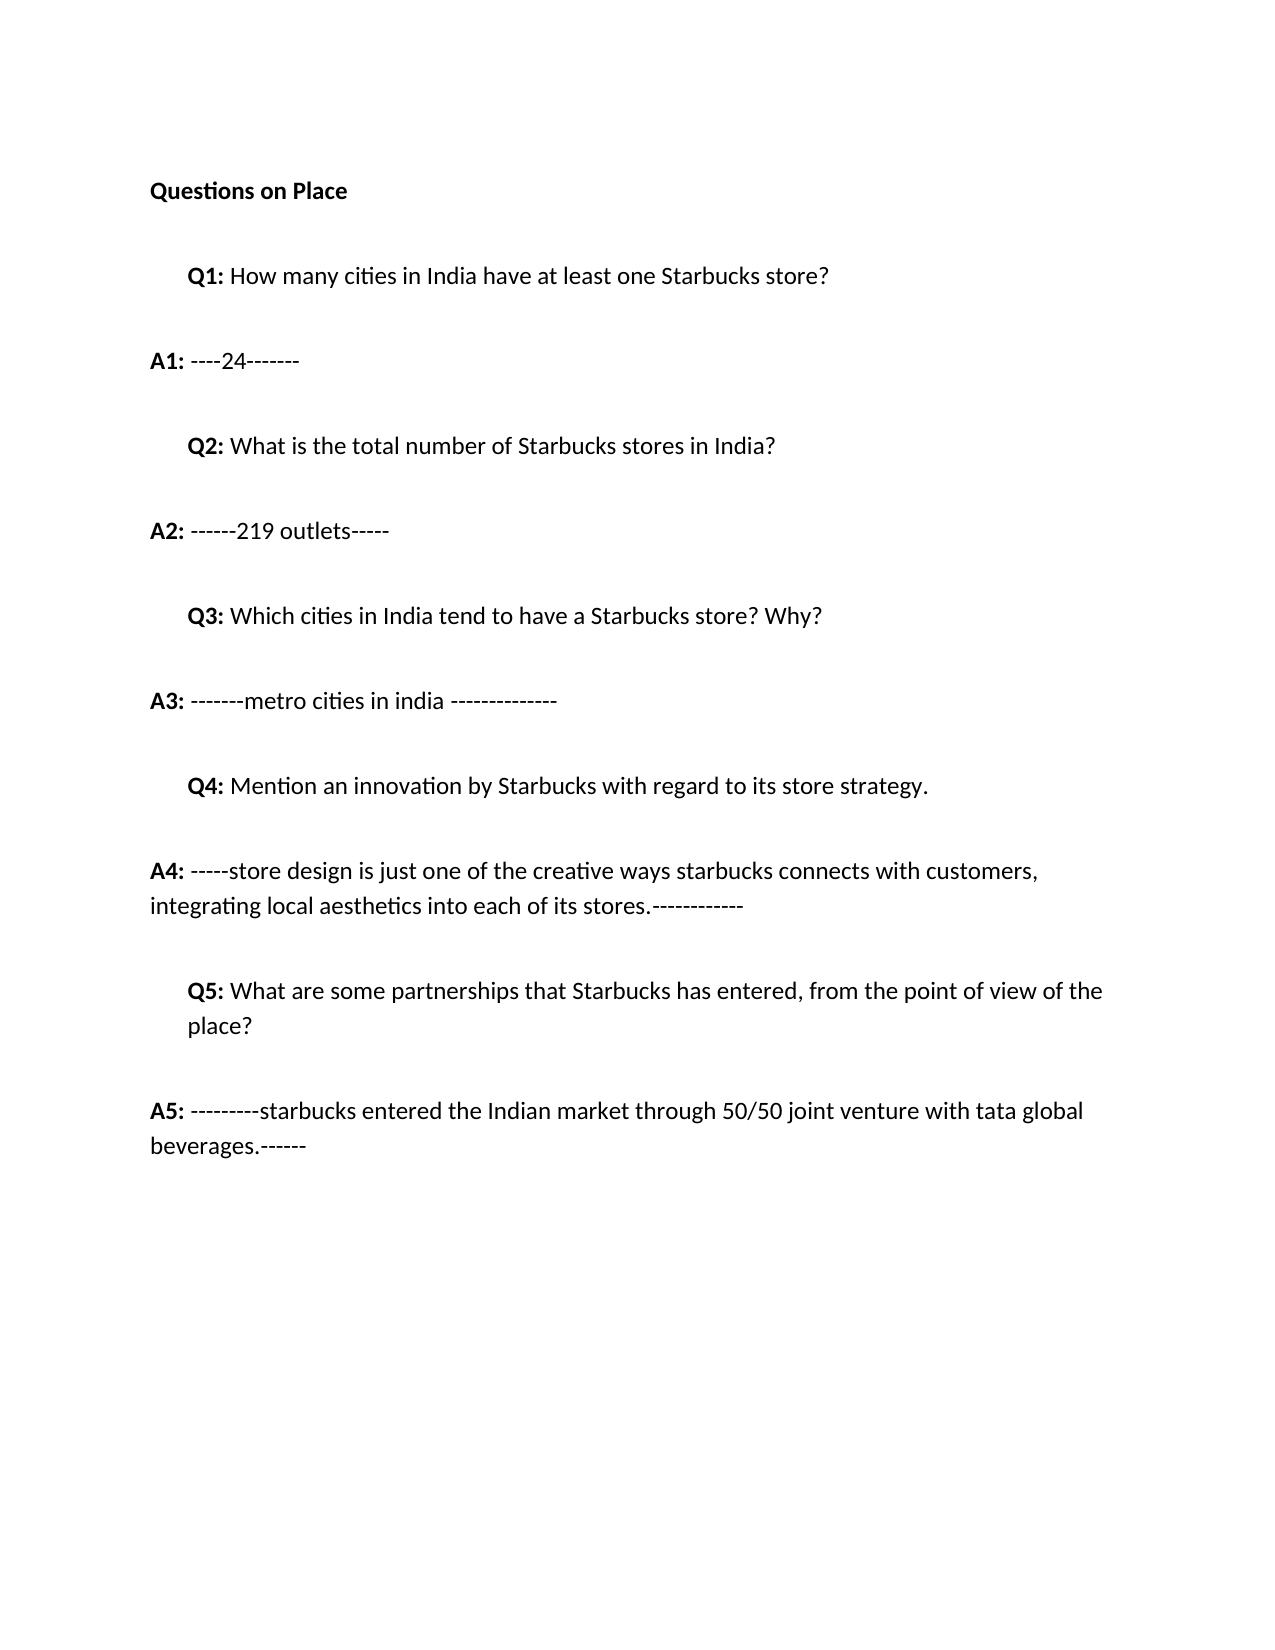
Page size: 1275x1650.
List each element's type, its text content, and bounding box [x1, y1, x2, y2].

text A3: -------metro cities in india -------------- [150, 685, 1125, 716]
text Questions on Place [150, 175, 1125, 206]
text A1: ----24------- [150, 345, 1125, 376]
text A4: -----store design is just one of the creative ways starbucks connects with customers, integrating local aesthetics into each of its stores.------------ [150, 855, 1125, 921]
text A5: ---------starbucks entered the Indian market through 50/50 joint venture with tata global beverages.------ [150, 1095, 1125, 1161]
text Q2: What is the total number of Starbucks stores in India? [187, 430, 1125, 461]
text A2: ------219 outlets----- [150, 515, 1125, 546]
text Q4: Mention an innovation by Starbucks with regard to its store strategy. [187, 770, 1125, 801]
text Q3: Which cities in India tend to have a Starbucks store? Why? [187, 600, 1125, 631]
text Q5: What are some partnerships that Starbucks has entered, from the point of view of the place? [187, 975, 1125, 1041]
text Q1: How many cities in India have at least one Starbucks store? [187, 260, 1125, 291]
